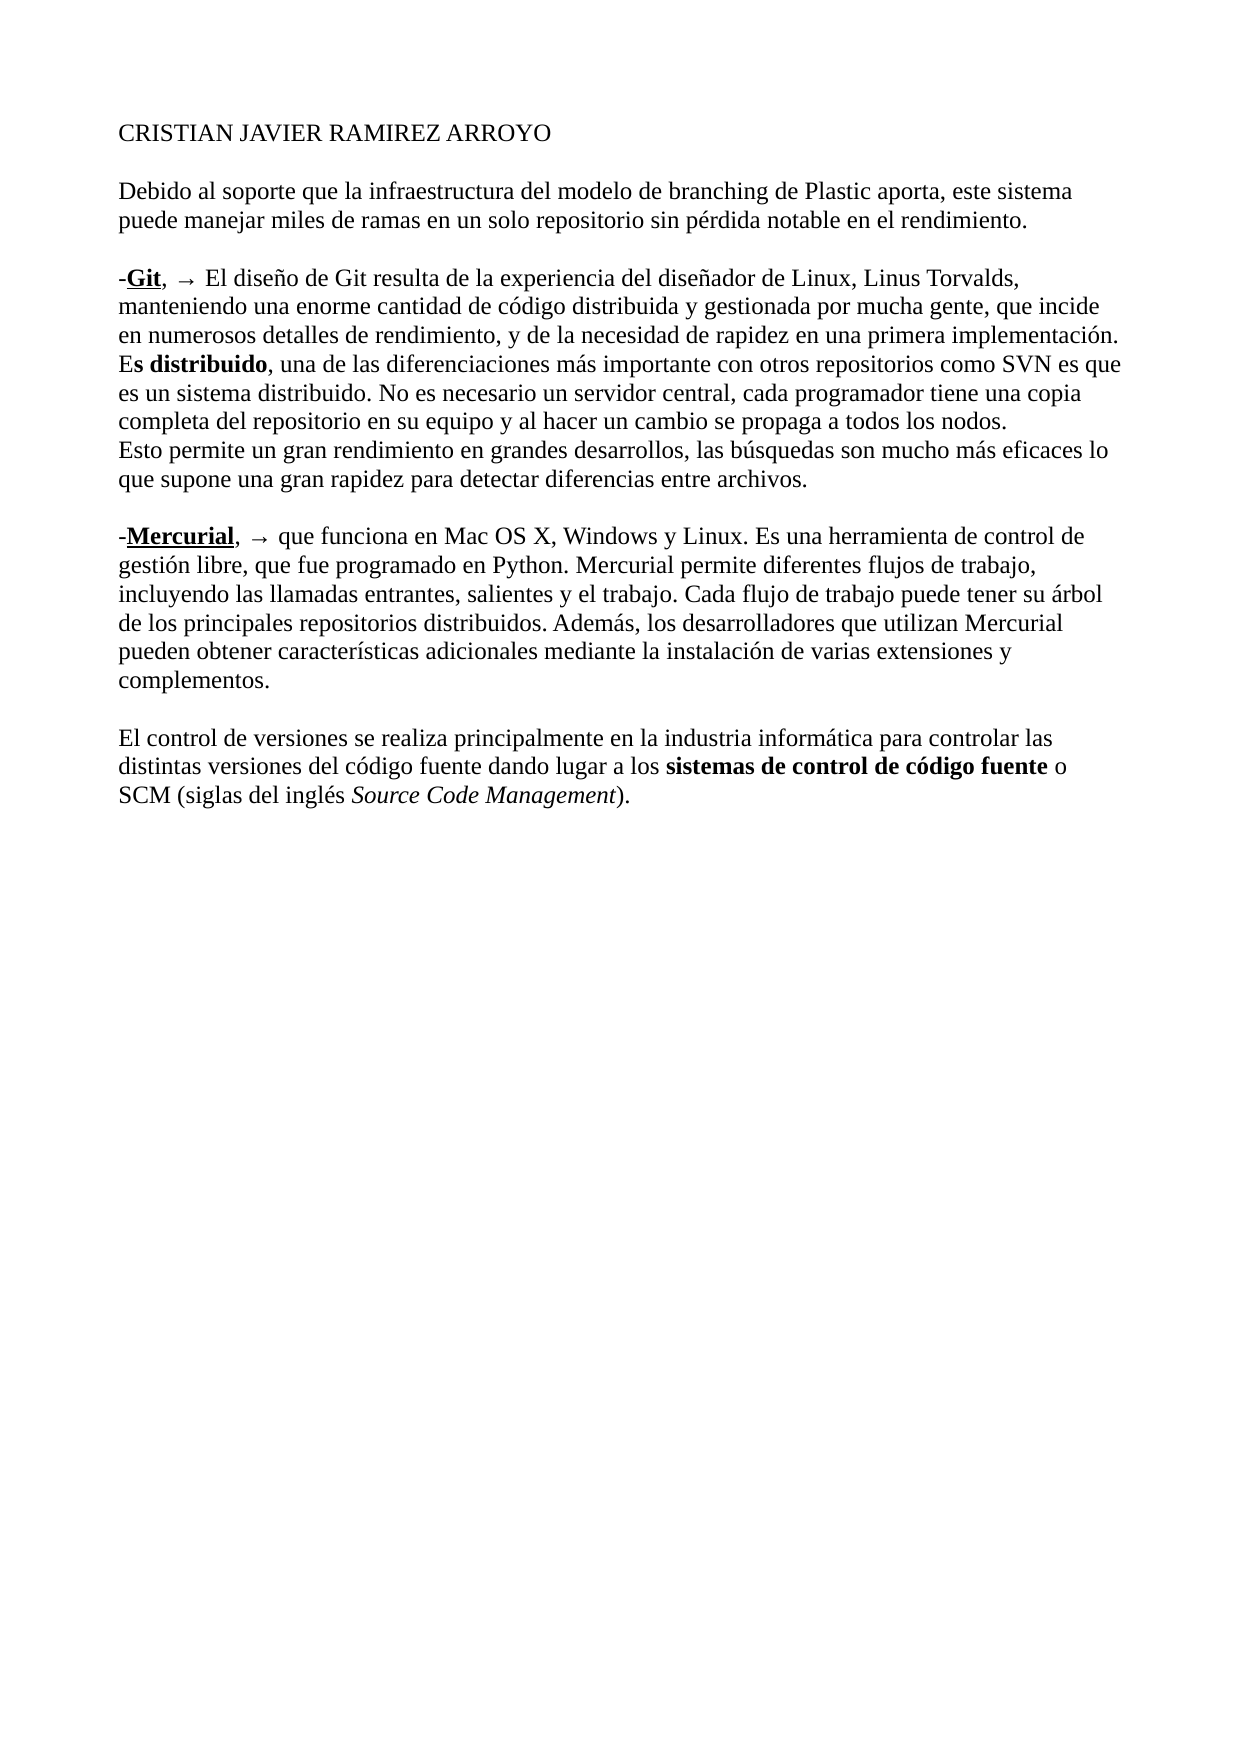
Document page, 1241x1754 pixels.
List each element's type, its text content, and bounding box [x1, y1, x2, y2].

text Debido al soporte que la infraestructura del modelo de branching de Plastic aporta, este sistema puede manejar miles de ramas en un solo repositorio sin pérdida notable en el rendimiento. [118, 176, 1122, 234]
text Esto permite un gran rendimiento en grandes desarrollos, las búsquedas son mucho más eficaces lo que supone una gran rapidez para detectar diferencias entre archivos. [118, 435, 1122, 493]
text El control de versiones se realiza principalmente en la industria informática para controlar las distintas versiones del código fuente dando lugar a los sistemas de control de código fuente o SCM (siglas del inglés Source Code Management). [118, 723, 1122, 809]
text Es distribuido, una de las diferenciaciones más importante con otros repositorios como SVN es que es un sistema distribuido. No es necesario un servidor central, cada programador tiene una copia completa del repositorio en su equipo y al hacer un cambio se propaga a todos los nodos. [118, 349, 1122, 435]
text -Mercurial, → que funciona en Mac OS X, Windows y Linux. Es una herramienta de control de gestión libre, que fue programado en Python. Mercurial permite diferentes flujos de trabajo, incluyendo las llamadas entrantes, salientes y el trabajo. Cada flujo de trabajo puede tener su árbol de los principales repositorios distribuidos. Además, los desarrolladores que utilizan Mercurial pueden obtener características adicionales mediante la instalación de varias extensiones y complementos. [118, 521, 1122, 694]
text -Git, → El diseño de Git resulta de la experiencia del diseñador de Linux, Linus Torvalds, manteniendo una enorme cantidad de código distribuida y gestionada por mucha gente, que incide en numerosos detalles de rendimiento, y de la necesidad de rapidez en una primera implementación. [118, 263, 1122, 349]
